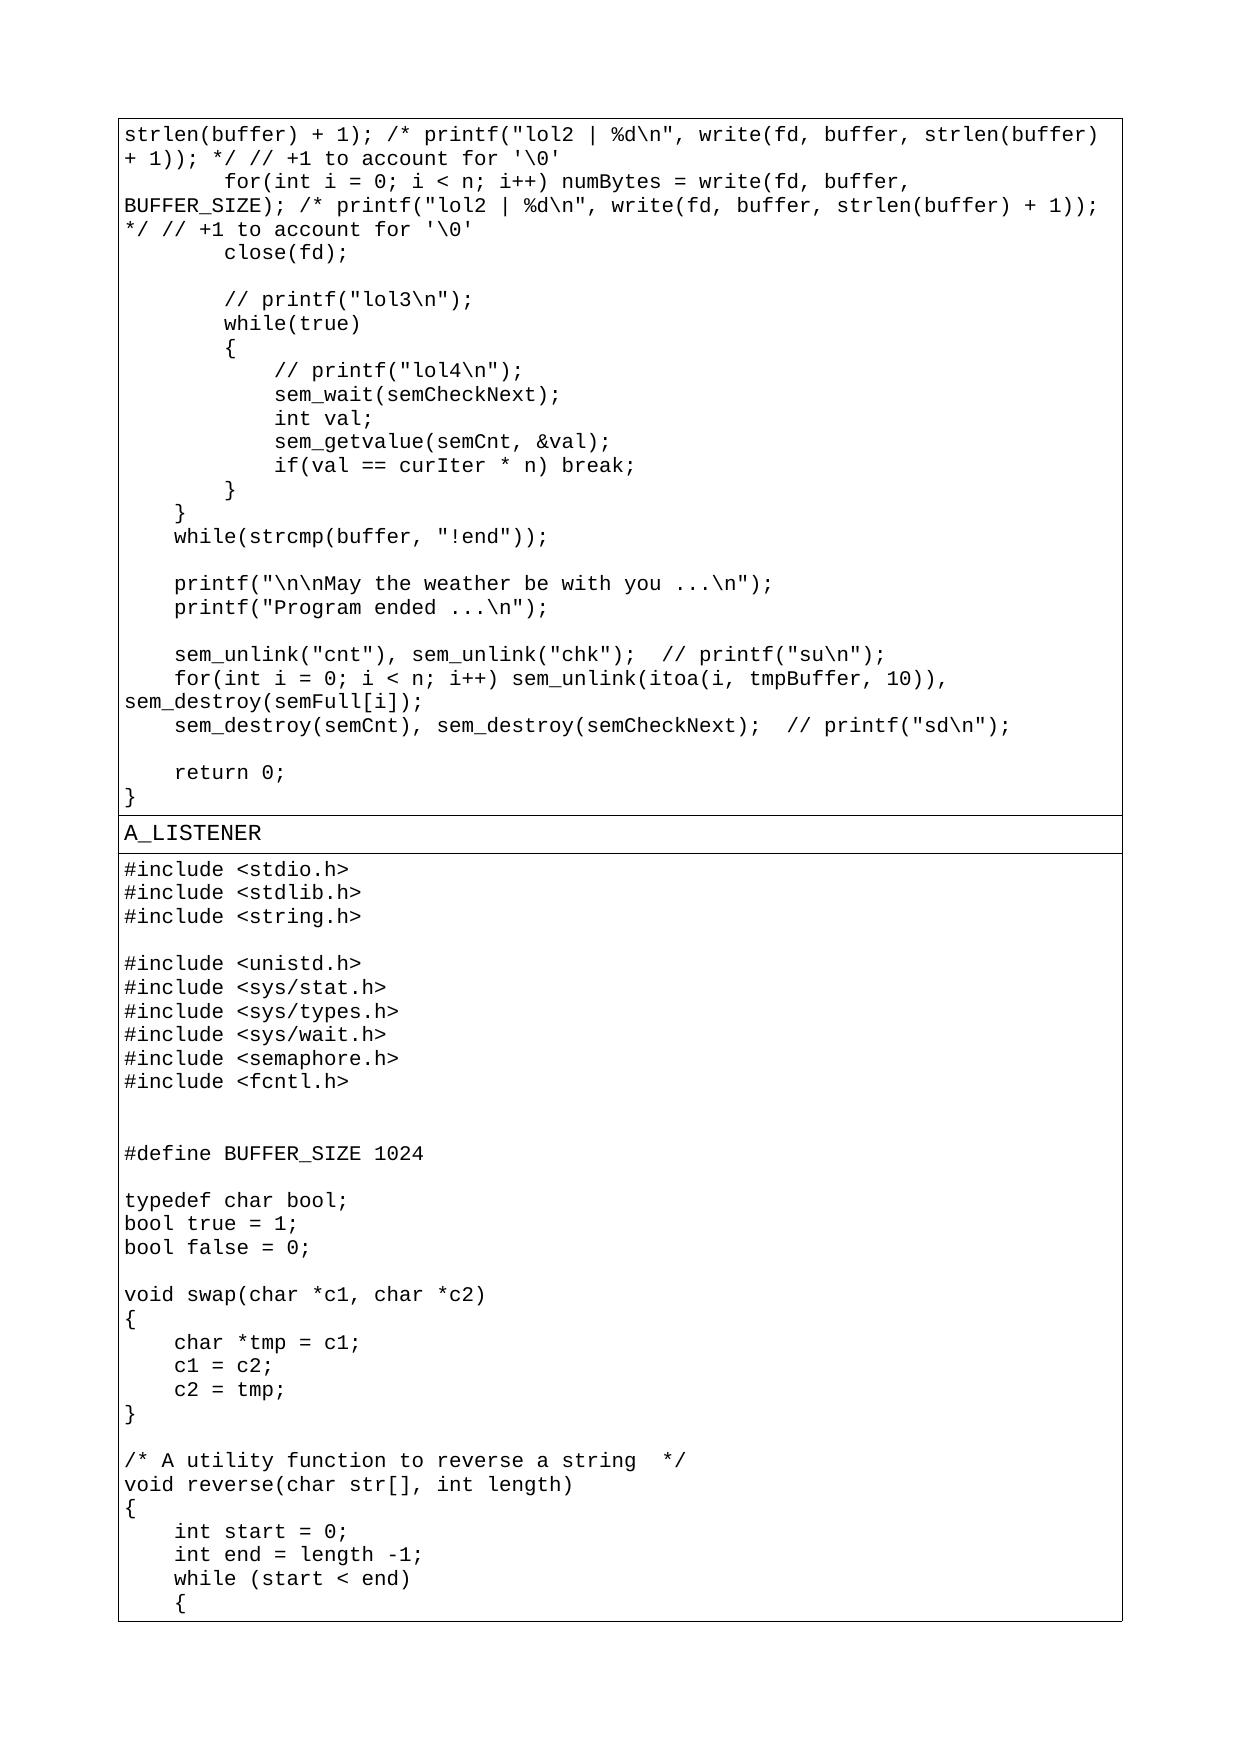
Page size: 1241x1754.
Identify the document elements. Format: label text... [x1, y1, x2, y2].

table_cell A_LISTENER [119, 816, 1122, 853]
table_cell #include <stdio.h> #include <stdlib.h> #include <string.h> #include <unistd.h> #include <sys/stat.h> #include <sys/types.h> #include <sys/wait.h> #include <semaphore.h> #include <fcntl.h> #define BUFFER_SIZE 1024 typedef char bool; bool true = 1; bool false = 0; void swap(char *c1, char *c2) { char *tmp = c1; c1 = c2; c2 = tmp; } /* A utility function to reverse a string */ void reverse(char str[], int length) { int start = 0; int end = length -1; while (start < end) { [119, 854, 1122, 1621]
table_cell strlen(buffer) + 1); /* printf("lol2 | %d\n", write(fd, buffer, strlen(buffer) + 1)); */ // +1 to account for '\0' for(int i = 0; i < n; i++) numBytes = write(fd, buffer, BUFFER_SIZE); /* printf("lol2 | %d\n", write(fd, buffer, strlen(buffer) + 1)); */ // +1 to account for '\0' close(fd); // printf("lol3\n"); while(true) { // printf("lol4\n"); sem_wait(semCheckNext); int val; sem_getvalue(semCnt, &val); if(val == curIter * n) break; } } while(strcmp(buffer, "!end")); printf("\n\nMay the weather be with you ...\n"); printf("Program ended ...\n"); sem_unlink("cnt"), sem_unlink("chk"); // printf("su\n"); for(int i = 0; i < n; i++) sem_unlink(itoa(i, tmpBuffer, 10)), sem_destroy(semFull[i]); sem_destroy(semCnt), sem_destroy(semCheckNext); // printf("sd\n"); return 0; } [119, 119, 1122, 815]
